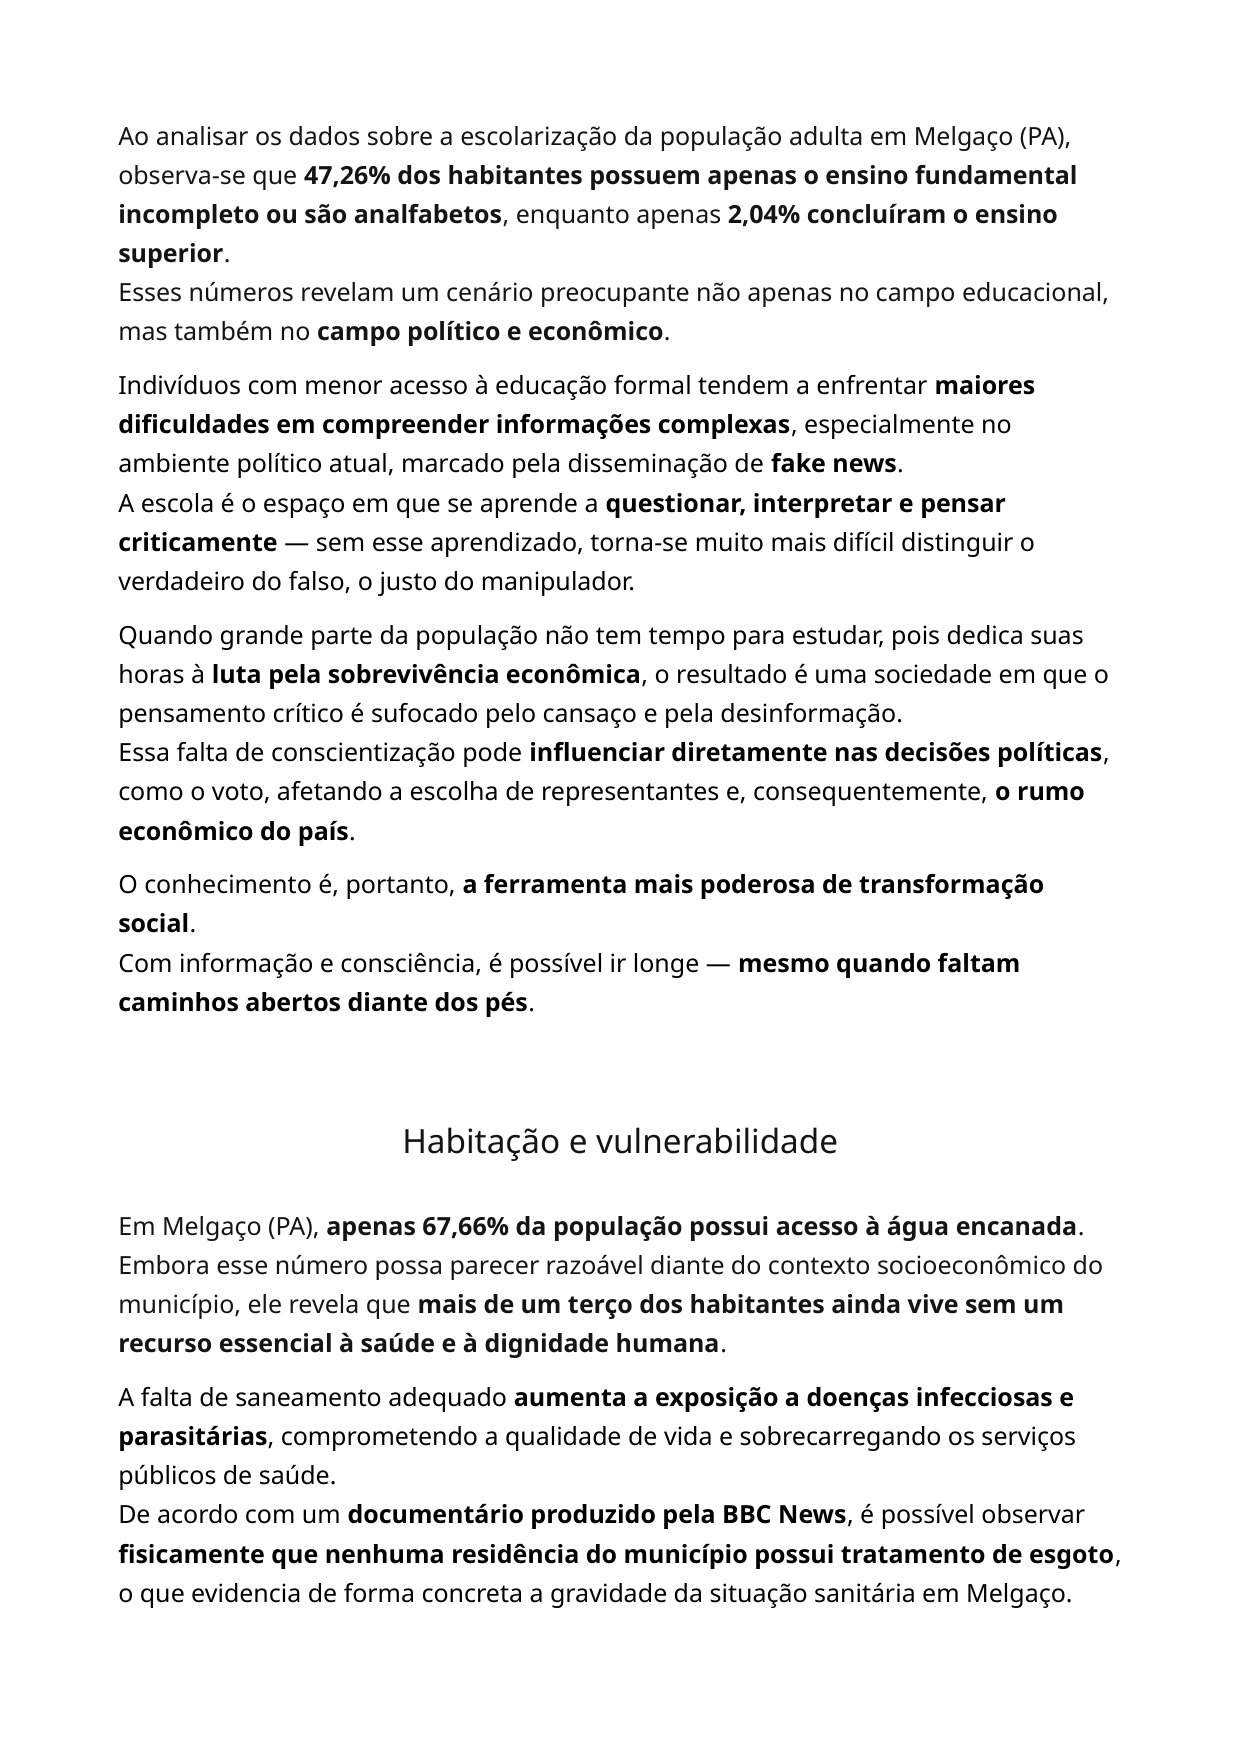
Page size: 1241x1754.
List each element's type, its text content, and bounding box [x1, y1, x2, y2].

text O conhecimento é, portanto, a ferramenta mais poderosa de transformação social. Com informação e consciência, é possível ir longe — mesmo quando faltam caminhos abertos diante dos pés. [118, 867, 1122, 1018]
text Indivíduos com menor acesso à educação formal tendem a enfrentar maiores dificuldades em compreender informações complexas, especialmente no ambiente político atual, marcado pela disseminação de fake news. A escola é o espaço em que se aprende a questionar, interpretar e pensar criticamente — sem esse aprendizado, torna-se muito mais difícil distinguir o verdadeiro do falso, o justo do manipulador. [118, 368, 1122, 598]
text A falta de saneamento adequado aumenta a exposição a doenças infecciosas e parasitárias, comprometendo a qualidade de vida e sobrecarregando os serviços públicos de saúde. De acordo com um documentário produzido pela BBC News, é possível observar fisicamente que nenhuma residência do município possui tratamento de esgoto, o que evidencia de forma concreta a gravidade da situação sanitária em Melgaço. [118, 1380, 1122, 1609]
text Ao analisar os dados sobre a escolarização da população adulta em Melgaço (PA), observa-se que 47,26% dos habitantes possuem apenas o ensino fundamental incompleto ou são analfabetos, enquanto apenas 2,04% concluíram o ensino superior. Esses números revelam um cenário preocupante não apenas no campo educacional, mas também no campo político e econômico. [118, 118, 1122, 348]
text Quando grande parte da população não tem tempo para estudar, pois dedica suas horas à luta pela sobrevivência econômica, o resultado é uma sociedade em que o pensamento crítico é sufocado pelo cansaço e pela desinformação. Essa falta de conscientização pode influenciar diretamente nas decisões políticas, como o voto, afetando a escolha de representantes e, consequentemente, o rumo econômico do país. [118, 617, 1122, 847]
text Habitação e vulnerabilidade [118, 1118, 1122, 1163]
text Em Melgaço (PA), apenas 67,66% da população possui acesso à água encanada. Embora esse número possa parecer razoável diante do contexto socioeconômico do município, ele revela que mais de um terço dos habitantes ainda vive sem um recurso essencial à saúde e à dignidade humana. [118, 1208, 1122, 1360]
